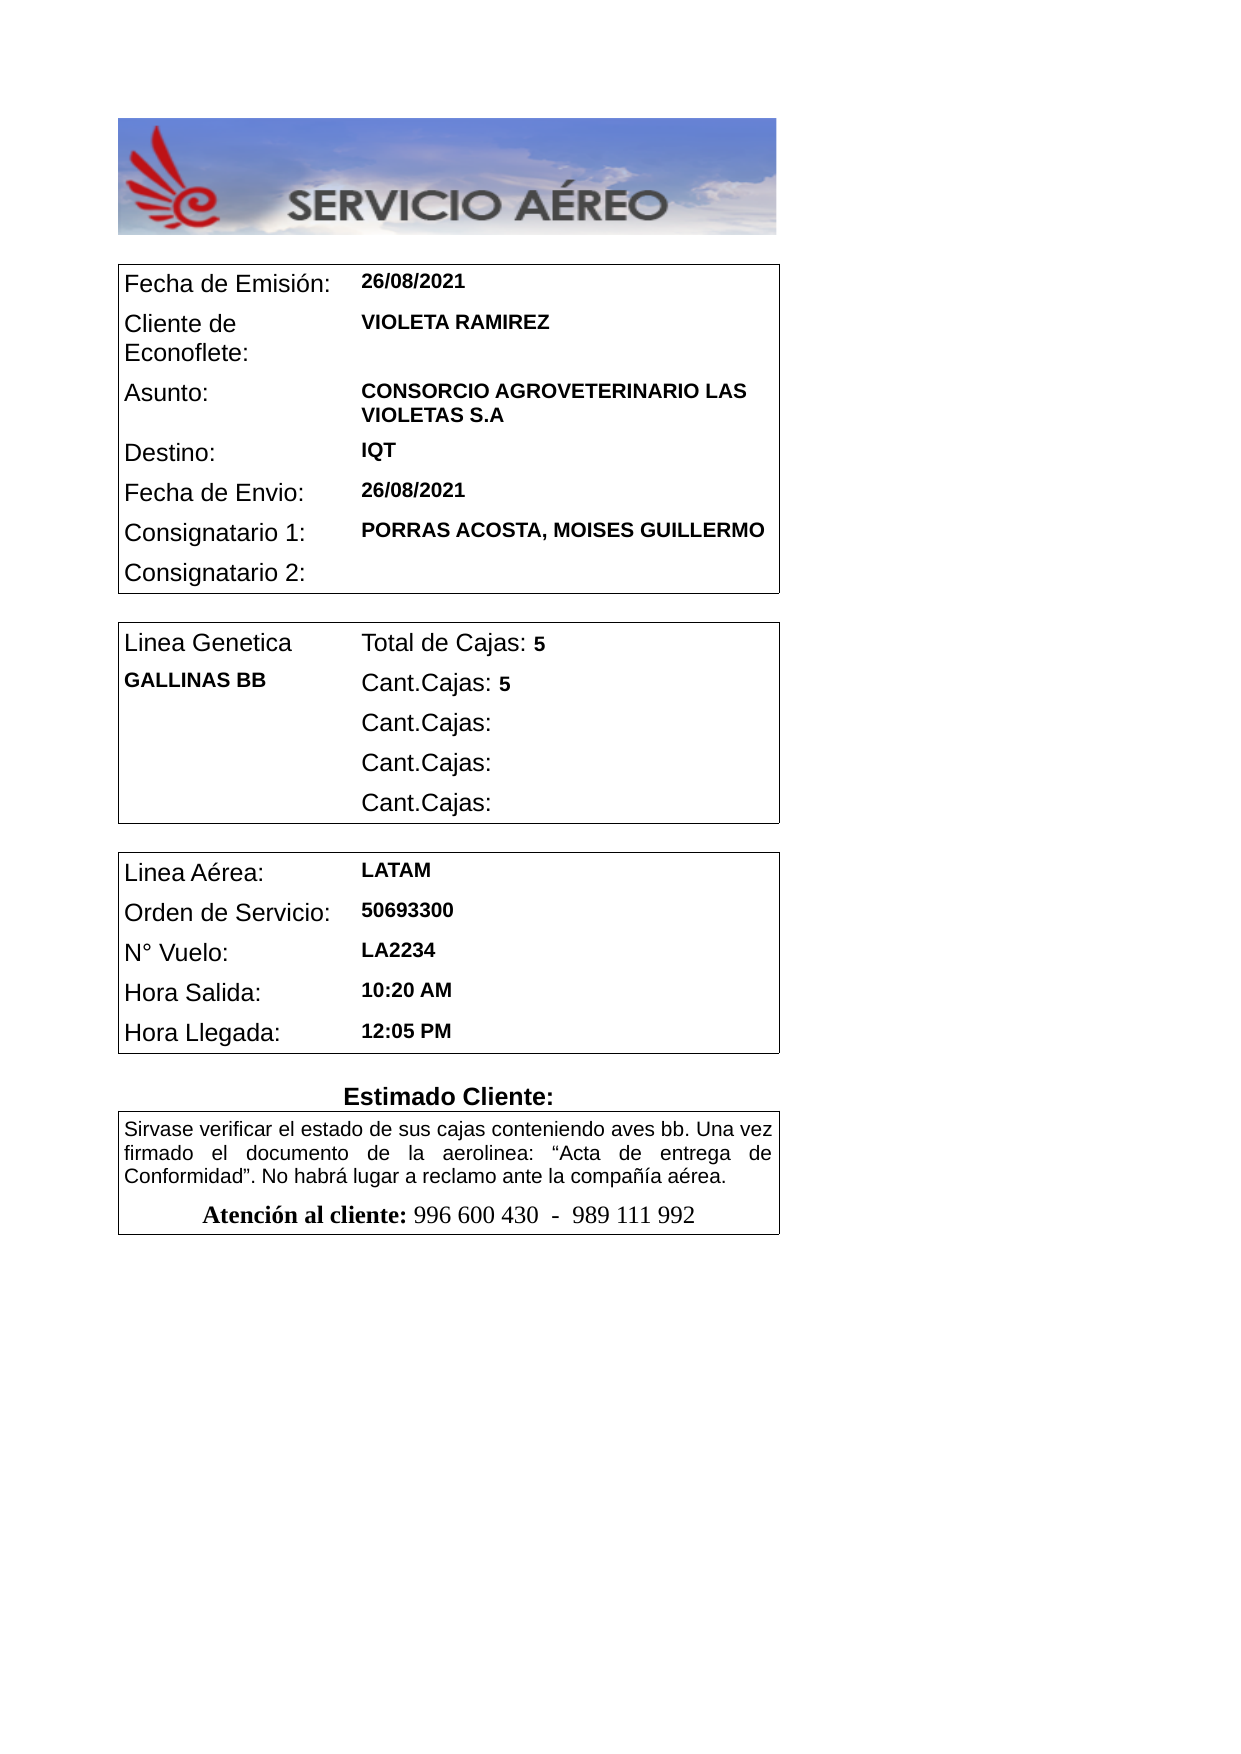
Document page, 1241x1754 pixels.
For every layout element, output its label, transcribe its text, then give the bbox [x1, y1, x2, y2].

table_cell Cant.Cajas: 5 [356, 662, 779, 702]
table_cell [118, 824, 356, 852]
table_cell LATAM [356, 853, 779, 892]
table_cell Linea Genetica [119, 623, 356, 662]
table_cell CONSORCIO AGROVETERINARIO LAS VIOLETAS S.A [356, 373, 779, 432]
table_cell [119, 702, 356, 742]
table_cell [356, 553, 779, 593]
table_cell Consignatario 1: [119, 513, 356, 553]
table_cell VIOLETA RAMIREZ [356, 304, 779, 373]
table_cell Asunto: [119, 373, 356, 432]
table_cell IQT [356, 432, 779, 472]
table_cell Cant.Cajas: [356, 743, 779, 783]
table_cell Atención al cliente: 996 600 430 - 989 111 992 [119, 1194, 779, 1234]
table_cell Total de Cajas: 5 [356, 623, 779, 662]
table_cell [119, 743, 356, 783]
table_cell GALLINAS BB [119, 662, 356, 702]
table_cell [118, 594, 356, 622]
table_cell Linea Aérea: [119, 853, 356, 892]
table_cell N° Vuelo: [119, 932, 356, 972]
table_cell 26/08/2021 [356, 472, 779, 512]
table_cell Cant.Cajas: [356, 702, 779, 742]
table_cell Consignatario 2: [119, 553, 356, 593]
table_cell Hora Llegada: [119, 1013, 356, 1053]
table_cell 10:20 AM [356, 973, 779, 1013]
table_cell [119, 783, 356, 823]
table_header Fecha de Emisión: [119, 265, 356, 304]
table_cell Hora Salida: [119, 973, 356, 1013]
table_cell Cliente de Econoflete: [119, 304, 356, 373]
table_cell LA2234 [356, 932, 779, 972]
table_cell [356, 594, 779, 622]
table_cell Estimado Cliente: [118, 1054, 779, 1111]
table_cell 12:05 PM [356, 1013, 779, 1053]
table_cell [356, 824, 779, 852]
table_cell PORRAS ACOSTA, MOISES GUILLERMO [356, 513, 779, 553]
table_header 26/08/2021 [356, 265, 779, 304]
table_cell 50693300 [356, 892, 779, 932]
table_cell Destino: [119, 432, 356, 472]
table_cell Orden de Servicio: [119, 892, 356, 932]
table_cell Sirvase verificar el estado de sus cajas conteniendo aves bb. Una vez firmado el documento de la aerolinea: “Acta de entrega de Conformidad”. No habrá lugar a reclamo ante la compañía aérea. [119, 1112, 779, 1194]
table_cell Cant.Cajas: [356, 783, 779, 823]
picture [118, 118, 777, 235]
table_cell Fecha de Envio: [119, 472, 356, 512]
